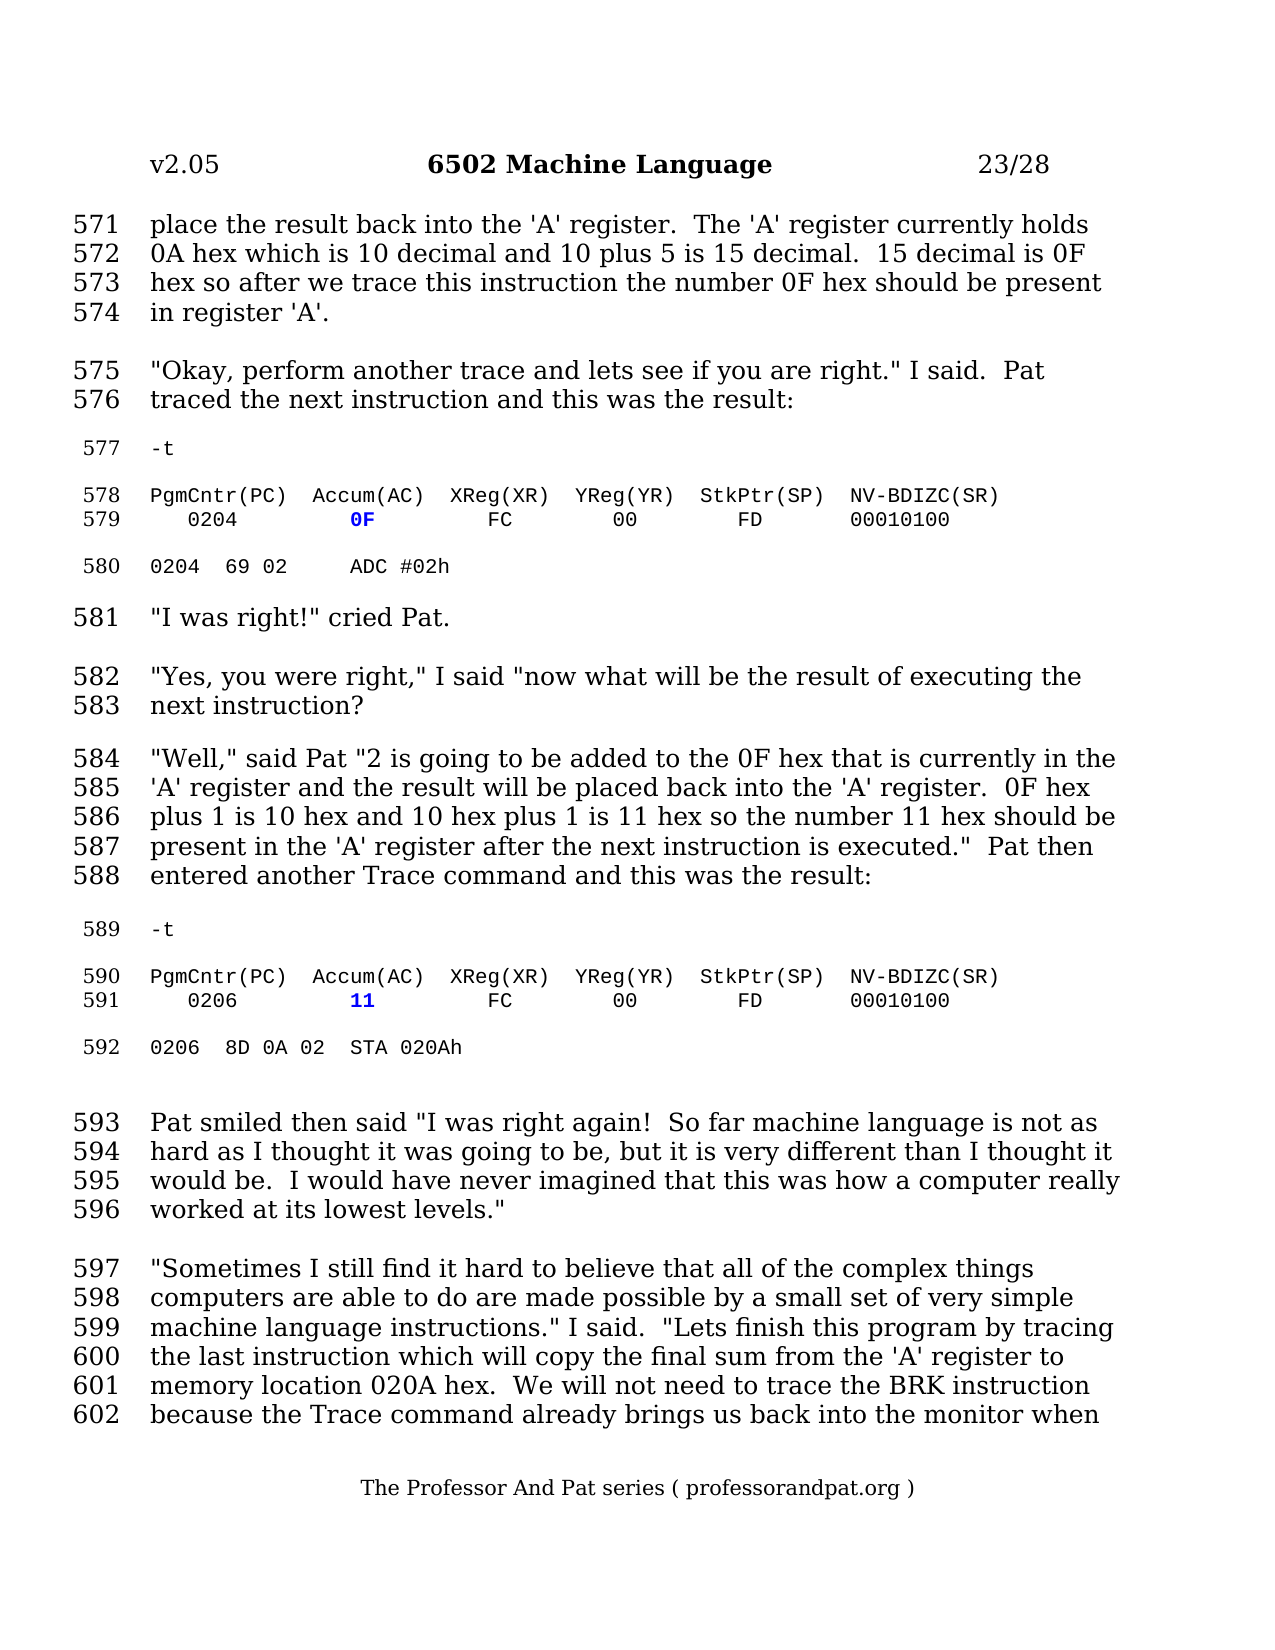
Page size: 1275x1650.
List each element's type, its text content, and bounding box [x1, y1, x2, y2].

text "Sometimes I still find it hard to believe that all of the complex things computers are able to do are made possible by a small set of very simple machine language instructions." I said. "Lets finish this program by tracing the last instruction which will copy the final sum from the 'A' register to memory location 020A hex. We will not need to trace the BRK instruction because the Trace command already brings us back into the monitor when [150, 1254, 1125, 1430]
text "Yes, you were right," I said "now what will be the result of executing the next instruction? [150, 662, 1125, 720]
text PgmCntr(PC) Accum(AC) XReg(XR) YReg(YR) StkPtr(SP) NV-BDIZC(SR) [150, 967, 1125, 990]
text PgmCntr(PC) Accum(AC) XReg(XR) YReg(YR) StkPtr(SP) NV-BDIZC(SR) [150, 486, 1125, 509]
text -t [150, 438, 1125, 462]
text 0206 11 FC 00 FD 00010100 [150, 990, 1125, 1014]
text place the result back into the 'A' register. The 'A' register currently holds 0A hex which is 10 decimal and 10 plus 5 is 15 decimal. 15 decimal is 0F hex so after we trace this instruction the number 0F hex should be present in register 'A'. [150, 210, 1125, 327]
text -t [150, 919, 1125, 943]
text 0204 0F FC 00 FD 00010100 [150, 509, 1125, 533]
text Pat smiled then said "I was right again! So far machine language is not as hard as I thought it was going to be, but it is very different than I thought it would be. I would have never imagined that this was how a computer really worked at its lowest levels." [150, 1108, 1125, 1225]
text 0204 69 02 ADC #02h [150, 556, 1125, 580]
text 0206 8D 0A 02 STA 020Ah [150, 1037, 1125, 1061]
text "Okay, perform another trace and lets see if you are right." I said. Pat traced the next instruction and this was the result: [150, 356, 1125, 415]
text "I was right!" cried Pat. [150, 603, 1125, 632]
text "Well," said Pat "2 is going to be added to the 0F hex that is currently in the 'A' register and the result will be placed back into the 'A' register. 0F hex plus 1 is 10 hex and 10 hex plus 1 is 11 hex so the number 11 hex should be present in the 'A' register after the next instruction is executed." Pat then entered another Trace command and this was the result: [150, 744, 1125, 890]
